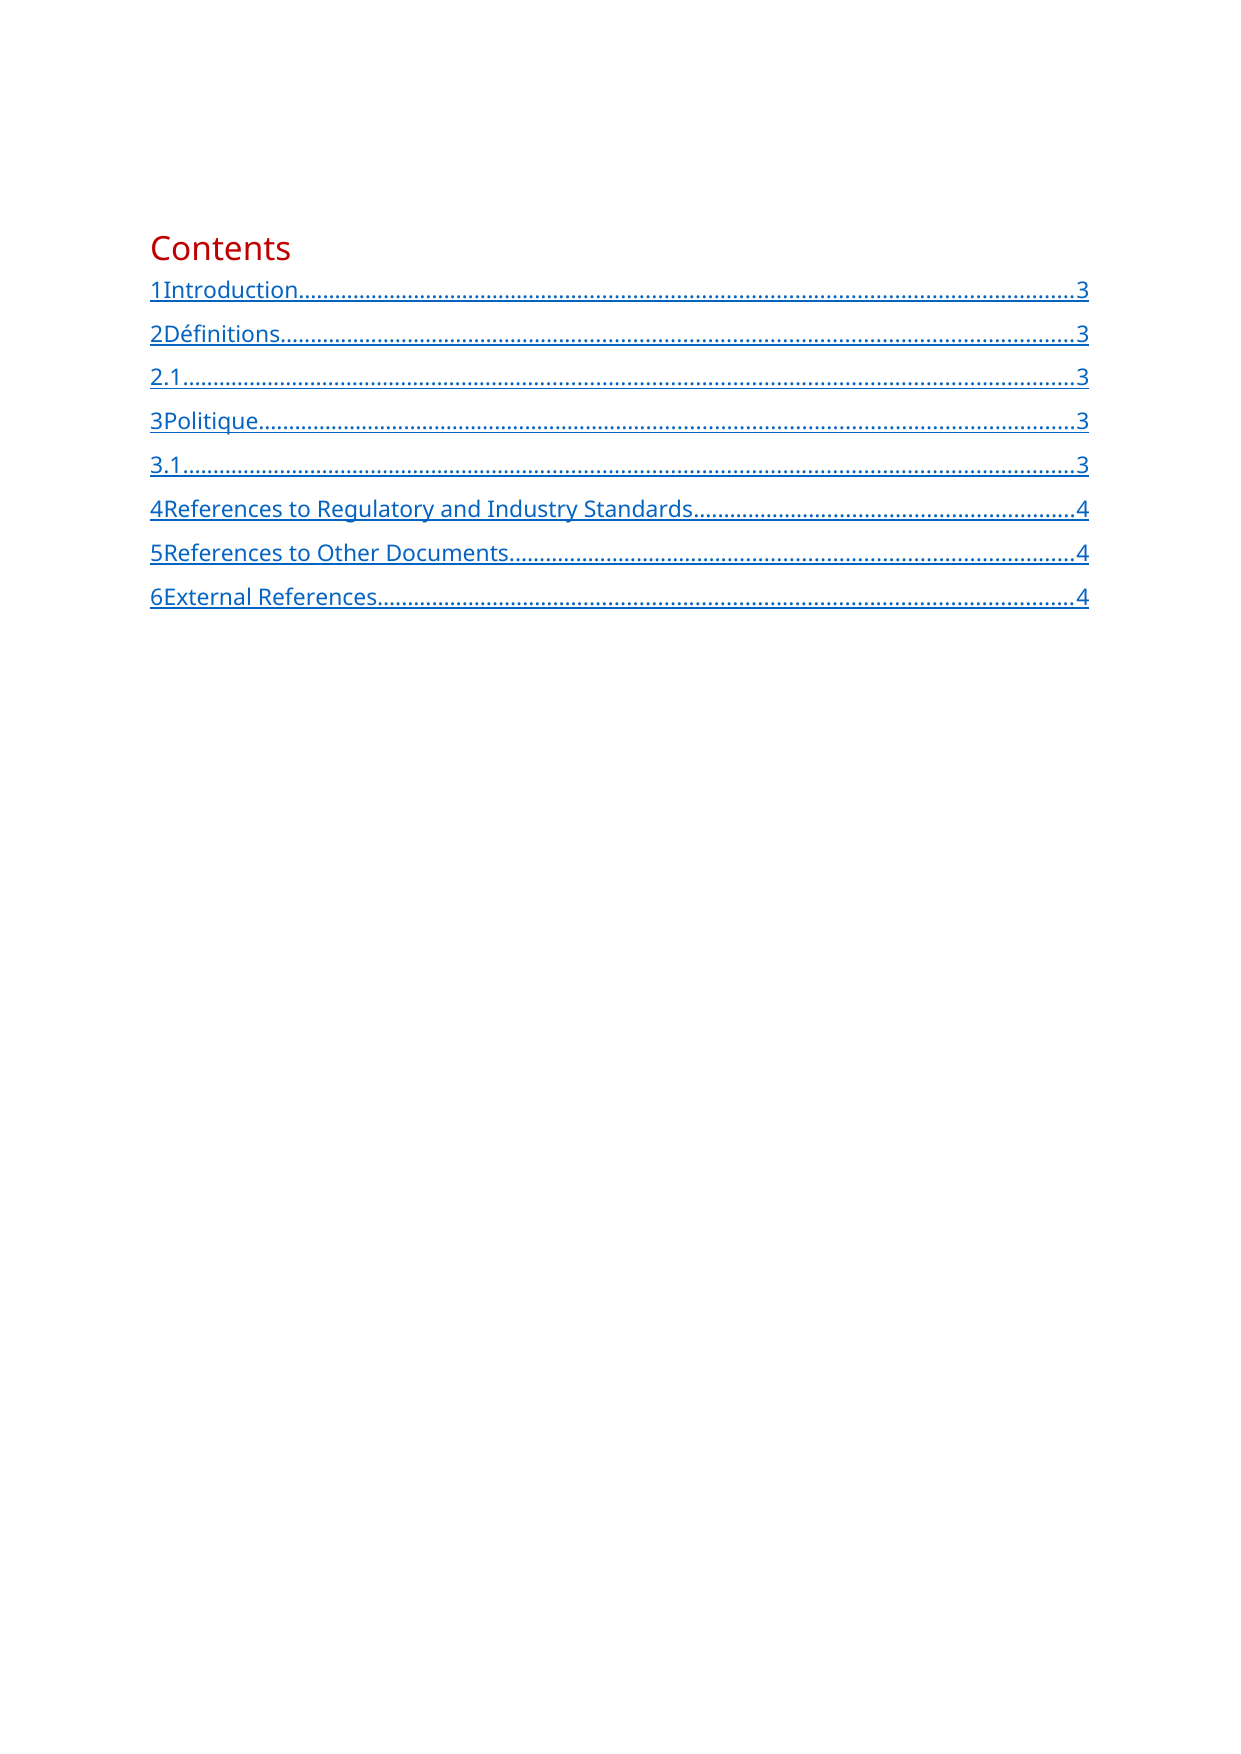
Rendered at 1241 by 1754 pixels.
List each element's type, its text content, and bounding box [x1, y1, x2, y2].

text 3 Politique 3 [150, 405, 1090, 436]
text 3.1 3 [150, 449, 1090, 480]
text 1 Introduction 3 [150, 274, 1090, 305]
text 5 References to Other Documents 4 [150, 537, 1090, 568]
text 2.1 3 [150, 361, 1090, 393]
text 4 References to Regulatory and Industry Standards 4 [150, 493, 1090, 524]
text 6 External References 4 [150, 581, 1090, 612]
subtitle Contents [150, 225, 1090, 271]
text 2 Définitions 3 [150, 317, 1090, 349]
